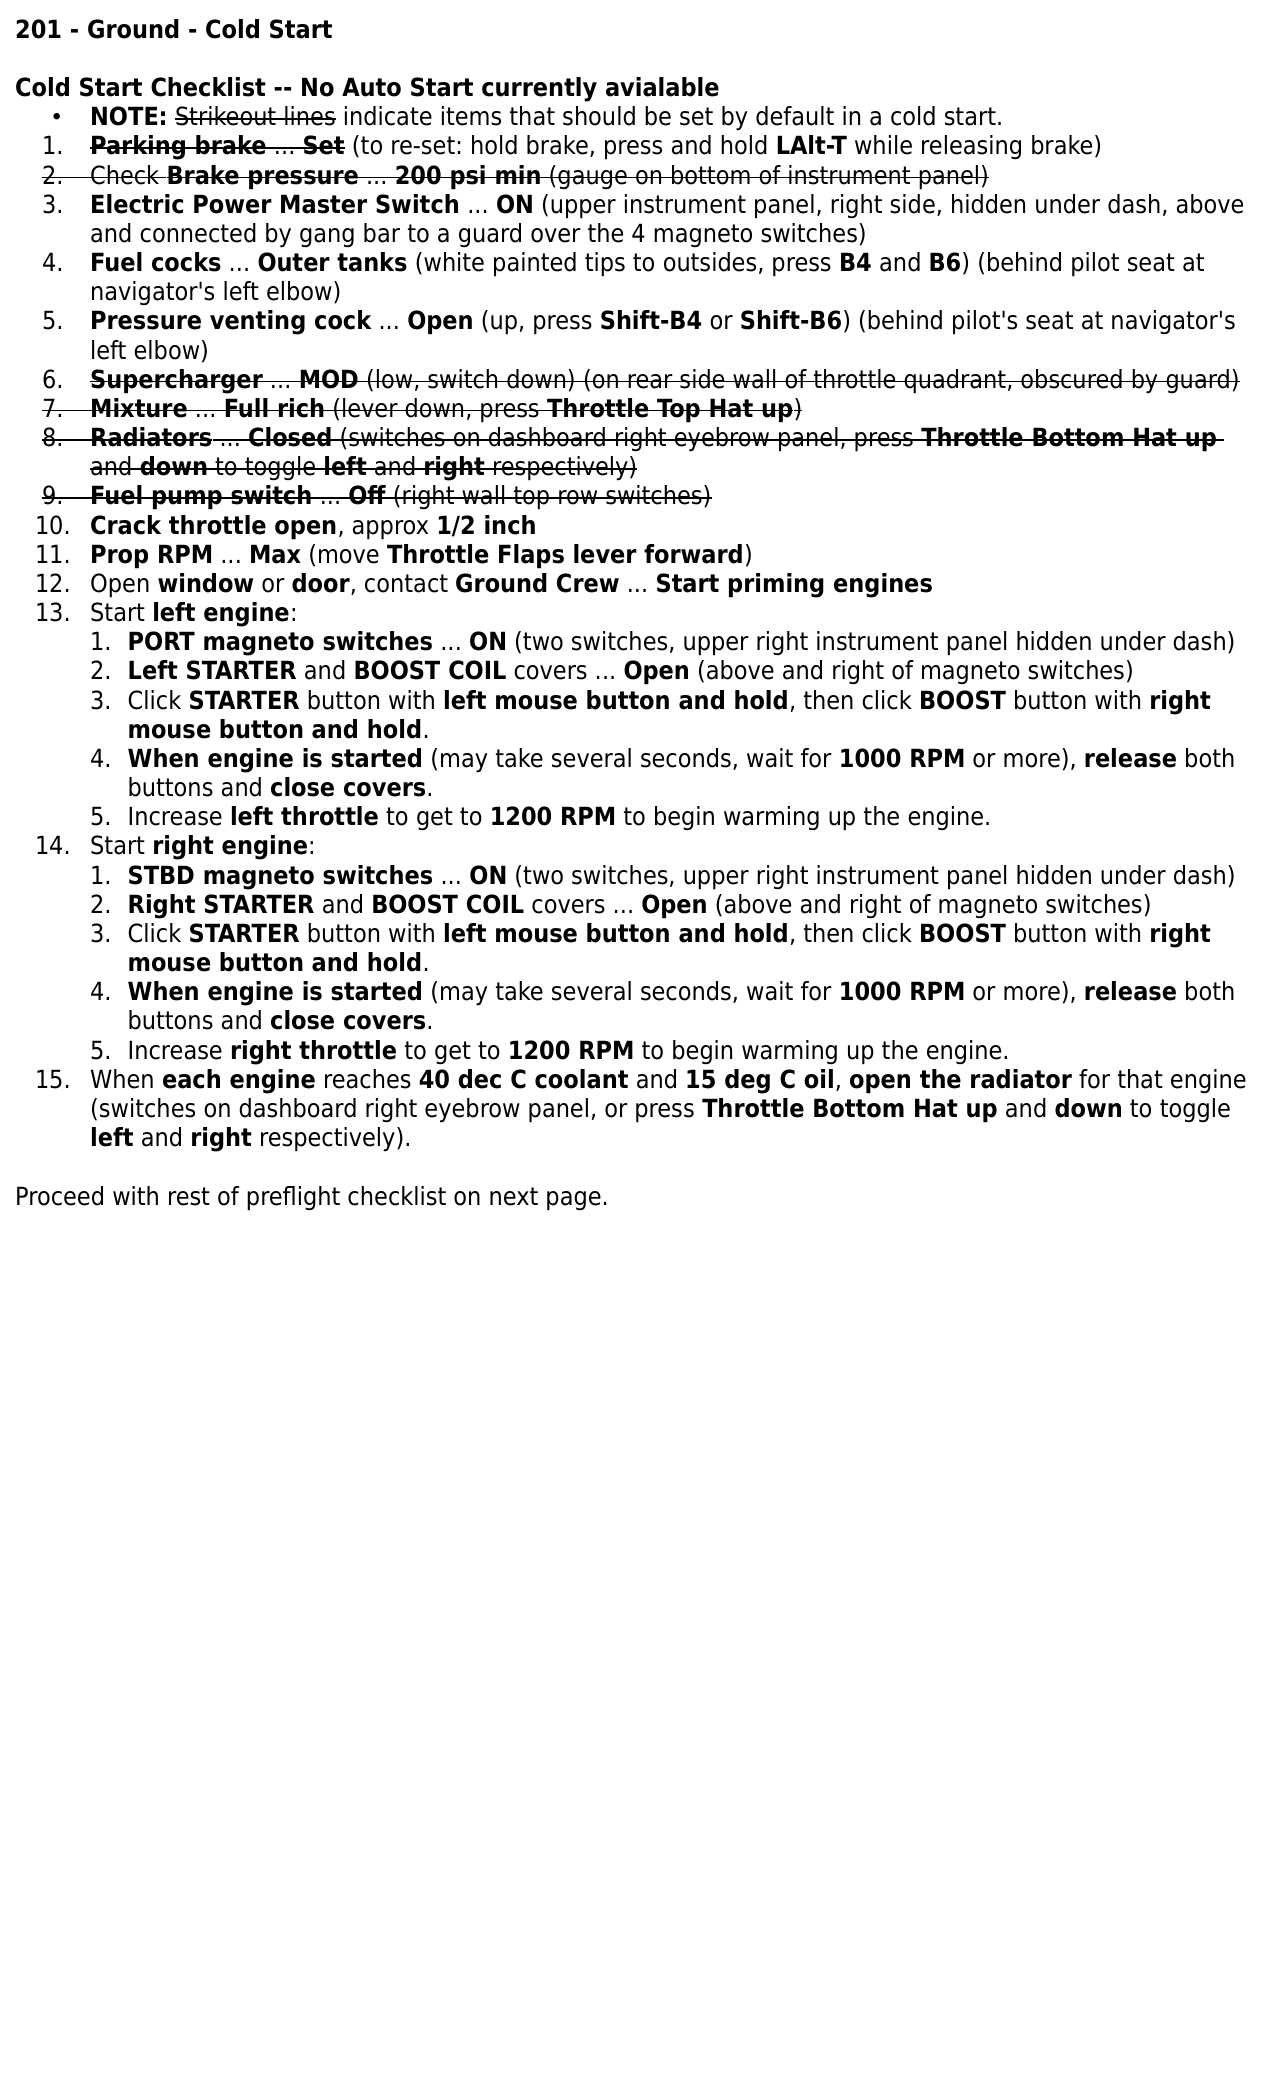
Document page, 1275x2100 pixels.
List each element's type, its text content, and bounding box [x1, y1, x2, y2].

list Increase right throttle to get to 1200 RPM to begin warming up the engine. [90, 1036, 1260, 1065]
text 201 - Ground - Cold Start [15, 15, 1260, 44]
list Mixture ... Full rich (lever down, press Throttle Top Hat up) [52, 394, 1260, 423]
list Supercharger ... MOD (low, switch down) (on rear side wall of throttle quadrant, obscured by guard) [52, 365, 1260, 394]
list Check Brake pressure ... 200 psi min (gauge on bottom of instrument panel) [52, 161, 1260, 190]
list Right STARTER and BOOST COIL covers ... Open (above and right of magneto switches) [90, 890, 1260, 919]
list Left STARTER and BOOST COIL covers ... Open (above and right of magneto switches) [90, 657, 1260, 686]
list Increase left throttle to get to 1200 RPM to begin warming up the engine. [90, 802, 1260, 832]
list Radiators ... Closed (switches on dashboard right eyebrow panel, press Throttle Bottom Hat up and down to toggle left and right respectively) [52, 423, 1260, 482]
list When each engine reaches 40 dec C coolant and 15 deg C oil, open the radiator for that engine (switches on dashboard right eyebrow panel, or press Throttle Bottom Hat up and down to toggle left and right respectively). [52, 1065, 1260, 1152]
list STBD magneto switches ... ON (two switches, upper right instrument panel hidden under dash) [90, 861, 1260, 890]
list Start left engine: [52, 598, 1260, 627]
text Proceed with rest of preflight checklist on next page. [15, 1182, 1260, 1211]
list Crack throttle open, approx 1/2 inch [52, 511, 1260, 540]
list Electric Power Master Switch ... ON (upper instrument panel, right side, hidden under dash, above and connected by gang bar to a guard over the 4 magneto switches) [52, 190, 1260, 248]
list Start right engine: [52, 832, 1260, 861]
list Click STARTER button with left mouse button and hold, then click BOOST button with right mouse button and hold. [90, 919, 1260, 977]
list Pressure venting cock ... Open (up, press Shift-B4 or Shift-B6) (behind pilot's seat at navigator's left elbow) [52, 307, 1260, 365]
list Fuel pump switch ... Off (right wall top row switches) [52, 482, 1260, 511]
list PORT magneto switches ... ON (two switches, upper right instrument panel hidden under dash) [90, 627, 1260, 657]
list NOTE: Strikeout lines indicate items that should be set by default in a cold start. [52, 102, 1260, 132]
text Cold Start Checklist -- No Auto Start currently avialable [15, 73, 1260, 102]
list Open window or door, contact Ground Crew ... Start priming engines [52, 569, 1260, 598]
list When engine is started (may take several seconds, wait for 1000 RPM or more), release both buttons and close covers. [90, 744, 1260, 802]
list Fuel cocks ... Outer tanks (white painted tips to outsides, press B4 and B6) (behind pilot seat at navigator's left elbow) [52, 248, 1260, 307]
list Prop RPM ... Max (move Throttle Flaps lever forward) [52, 540, 1260, 569]
list When engine is started (may take several seconds, wait for 1000 RPM or more), release both buttons and close covers. [90, 977, 1260, 1036]
list Parking brake ... Set (to re-set: hold brake, press and hold LAlt-T while releasing brake) [52, 132, 1260, 161]
list Click STARTER button with left mouse button and hold, then click BOOST button with right mouse button and hold. [90, 686, 1260, 744]
